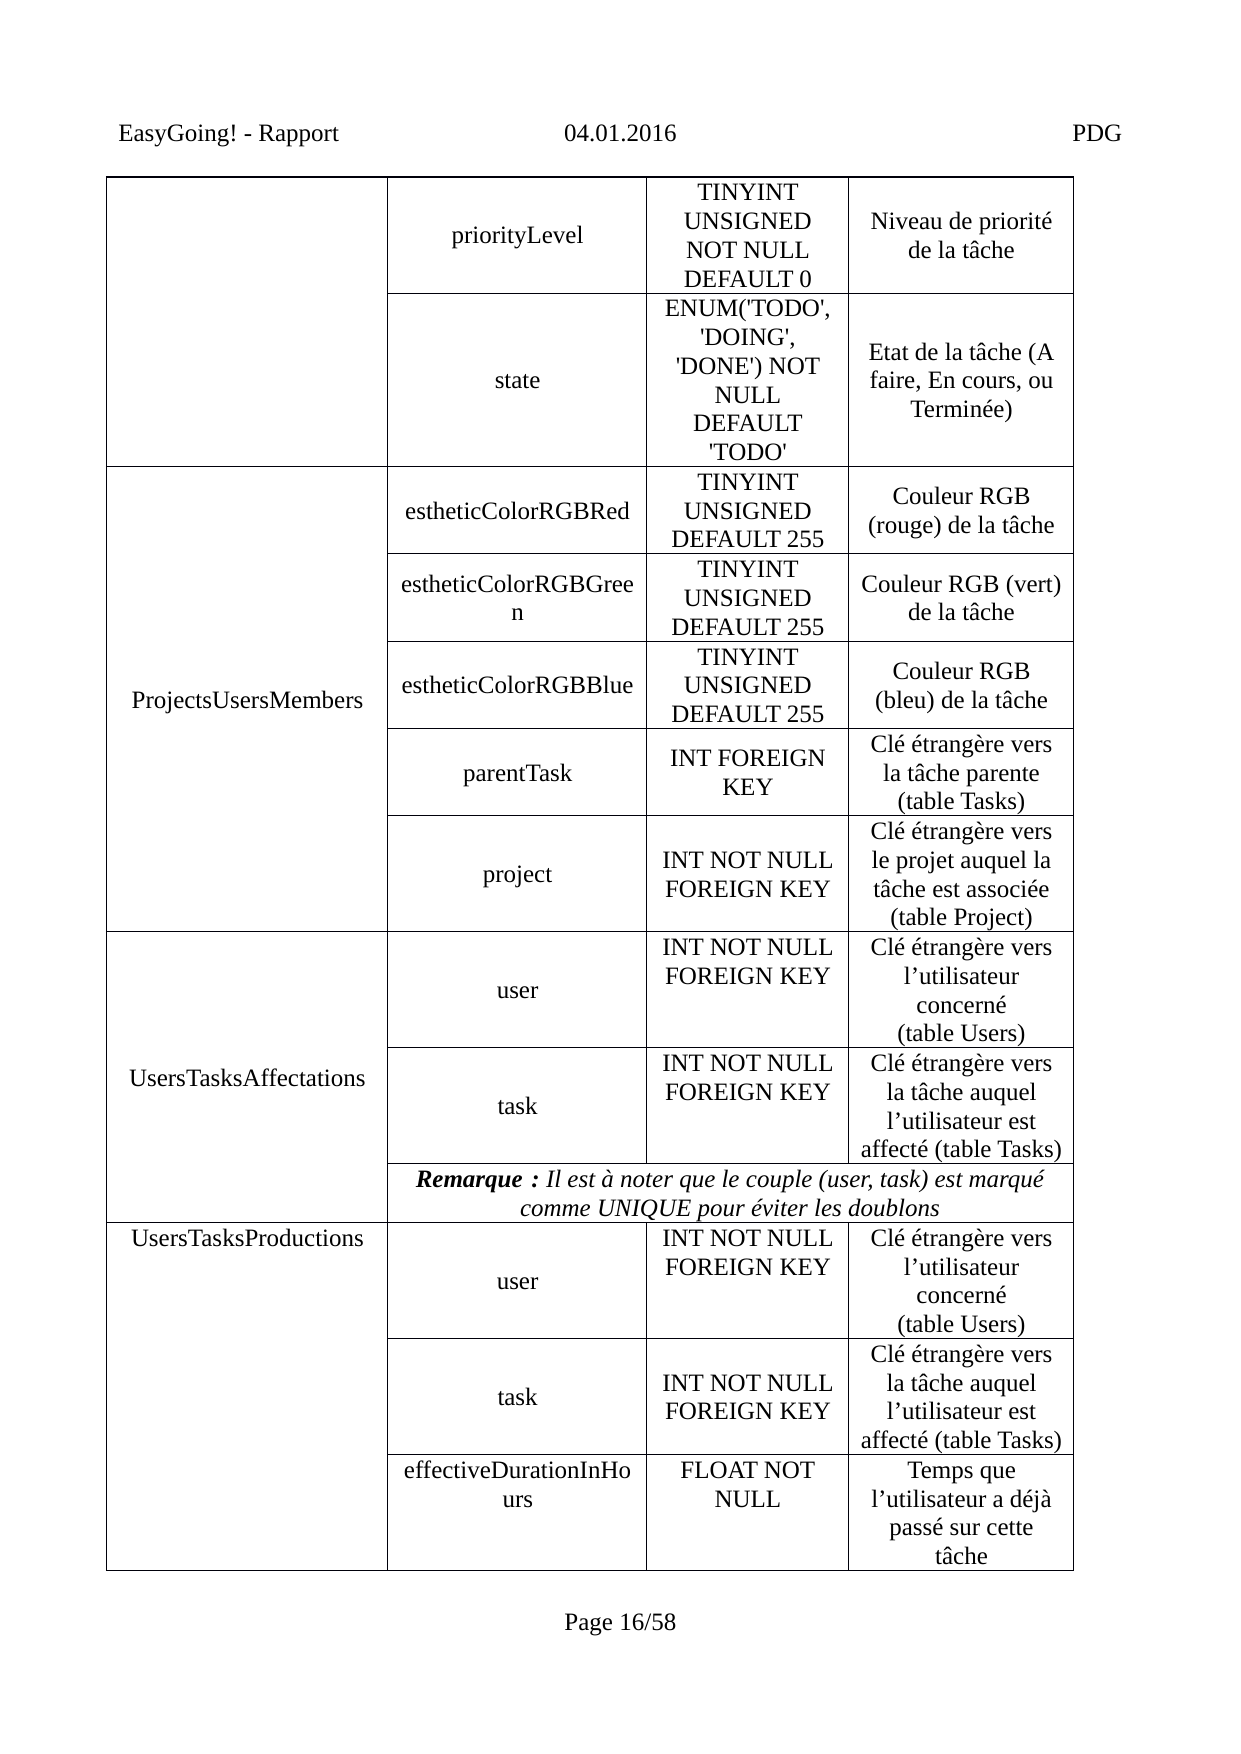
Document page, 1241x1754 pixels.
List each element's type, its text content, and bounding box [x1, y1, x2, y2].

table_cell Niveau de priorité de la tâche [849, 178, 1073, 292]
table_cell priorityLevel [388, 178, 646, 292]
table_cell Clé étrangère vers la tâche auquel l’utilisateur est affecté (table Tasks) [849, 1048, 1073, 1163]
table_cell task [388, 1339, 646, 1454]
table_cell INT NOT NULL FOREIGN KEY [647, 1223, 848, 1338]
table_cell UsersTasksProductions [107, 1223, 387, 1570]
table_cell UsersTasksAffectations [107, 932, 387, 1222]
table_cell INT NOT NULL FOREIGN KEY [647, 816, 848, 931]
table_cell INT NOT NULL FOREIGN KEY [647, 932, 848, 1047]
table_cell Etat de la tâche (A faire, En cours, ou Terminée) [849, 294, 1073, 466]
table_cell TINYINT UNSIGNED NOT NULL DEFAULT 0 [647, 178, 848, 292]
table_cell parentTask [388, 729, 646, 815]
table_cell ProjectsUsersMembers [107, 467, 387, 931]
table_cell user [388, 1223, 646, 1338]
table_cell project [388, 816, 646, 931]
table_cell INT NOT NULL FOREIGN KEY [647, 1048, 848, 1163]
table_cell TINYINT UNSIGNED DEFAULT 255 [647, 554, 848, 641]
table_cell TINYINT UNSIGNED DEFAULT 255 [647, 467, 848, 553]
table_cell [107, 178, 387, 466]
table_cell Clé étrangère vers le projet auquel la tâche est associée (table Project) [849, 816, 1073, 931]
table_cell INT NOT NULL FOREIGN KEY [647, 1339, 848, 1454]
table_cell Couleur RGB (vert) de la tâche [849, 554, 1073, 641]
table_cell estheticColorRGBGreen [388, 554, 646, 641]
table_cell estheticColorRGBRed [388, 467, 646, 553]
table_cell task [388, 1048, 646, 1163]
table_cell FLOAT NOT NULL [647, 1455, 848, 1570]
table_cell Couleur RGB (rouge) de la tâche [849, 467, 1073, 553]
table_cell INT FOREIGN KEY [647, 729, 848, 815]
table_cell Couleur RGB (bleu) de la tâche [849, 642, 1073, 728]
table_cell state [388, 294, 646, 466]
table_cell effectiveDurationInHours [388, 1455, 646, 1570]
table_cell estheticColorRGBBlue [388, 642, 646, 728]
table_cell user [388, 932, 646, 1047]
table_cell Clé étrangère vers la tâche auquel l’utilisateur est affecté (table Tasks) [849, 1339, 1073, 1454]
table_cell ENUM('TODO', 'DOING', 'DONE') NOT NULL DEFAULT 'TODO' [647, 294, 848, 466]
table_cell TINYINT UNSIGNED DEFAULT 255 [647, 642, 848, 728]
table_cell Clé étrangère vers la tâche parente (table Tasks) [849, 729, 1073, 815]
table_cell Temps que l’utilisateur a déjà passé sur cette tâche [849, 1455, 1073, 1570]
table_cell Clé étrangère vers l’utilisateur concerné (table Users) [849, 932, 1073, 1047]
table_cell Clé étrangère vers l’utilisateur concerné (table Users) [849, 1223, 1073, 1338]
table_cell Remarque : Il est à noter que le couple (user, task) est marqué comme UNIQUE pour éviter les doublons [388, 1164, 1073, 1222]
